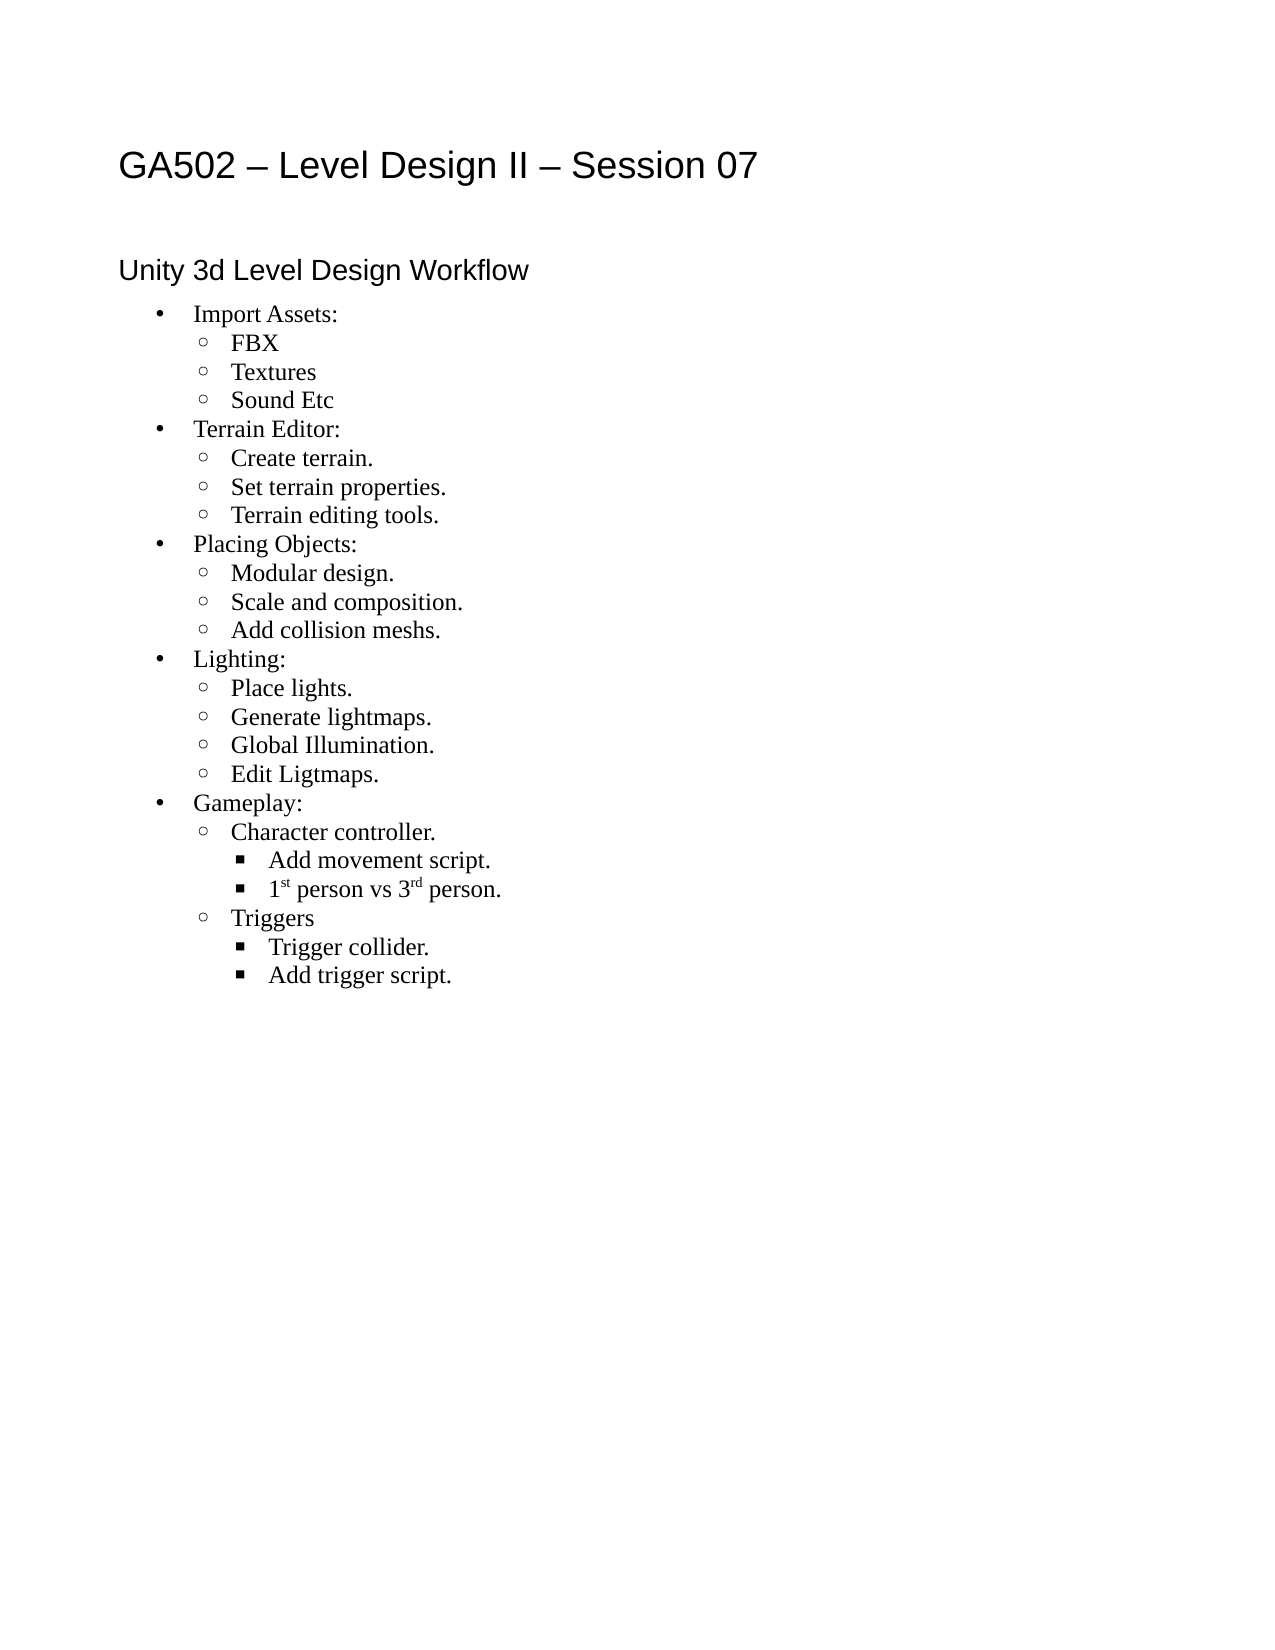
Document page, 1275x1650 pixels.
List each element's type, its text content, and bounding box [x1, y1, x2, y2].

subtitle Unity 3d Level Design Workflow [118, 253, 1157, 287]
list Generate lightmaps. [193, 702, 1157, 730]
list Lighting: [156, 644, 1157, 673]
list FBX [193, 328, 1157, 357]
list Gameplay: [156, 788, 1157, 817]
list Sound Etc [193, 385, 1157, 414]
list Textures [193, 357, 1157, 385]
list Global Illumination. [193, 730, 1157, 759]
list Placing Objects: [156, 529, 1157, 558]
list Add movement script. [231, 845, 1157, 874]
list Edit Ligtmaps. [193, 759, 1157, 788]
list Trigger collider. [231, 932, 1157, 960]
list Character controller. [193, 817, 1157, 845]
list Add trigger script. [231, 960, 1157, 989]
subtitle GA502 – Level Design II – Session 07 [118, 143, 1157, 187]
list Add collision meshs. [193, 615, 1157, 644]
list Terrain Editor: [156, 414, 1157, 443]
list 1st person vs 3rd person. [231, 874, 1157, 903]
list Place lights. [193, 673, 1157, 702]
list Triggers [193, 903, 1157, 932]
list Import Assets: [156, 299, 1157, 328]
list Modular design. [193, 558, 1157, 587]
list Scale and composition. [193, 587, 1157, 615]
list Terrain editing tools. [193, 500, 1157, 529]
list Set terrain properties. [193, 472, 1157, 500]
list Create terrain. [193, 443, 1157, 472]
